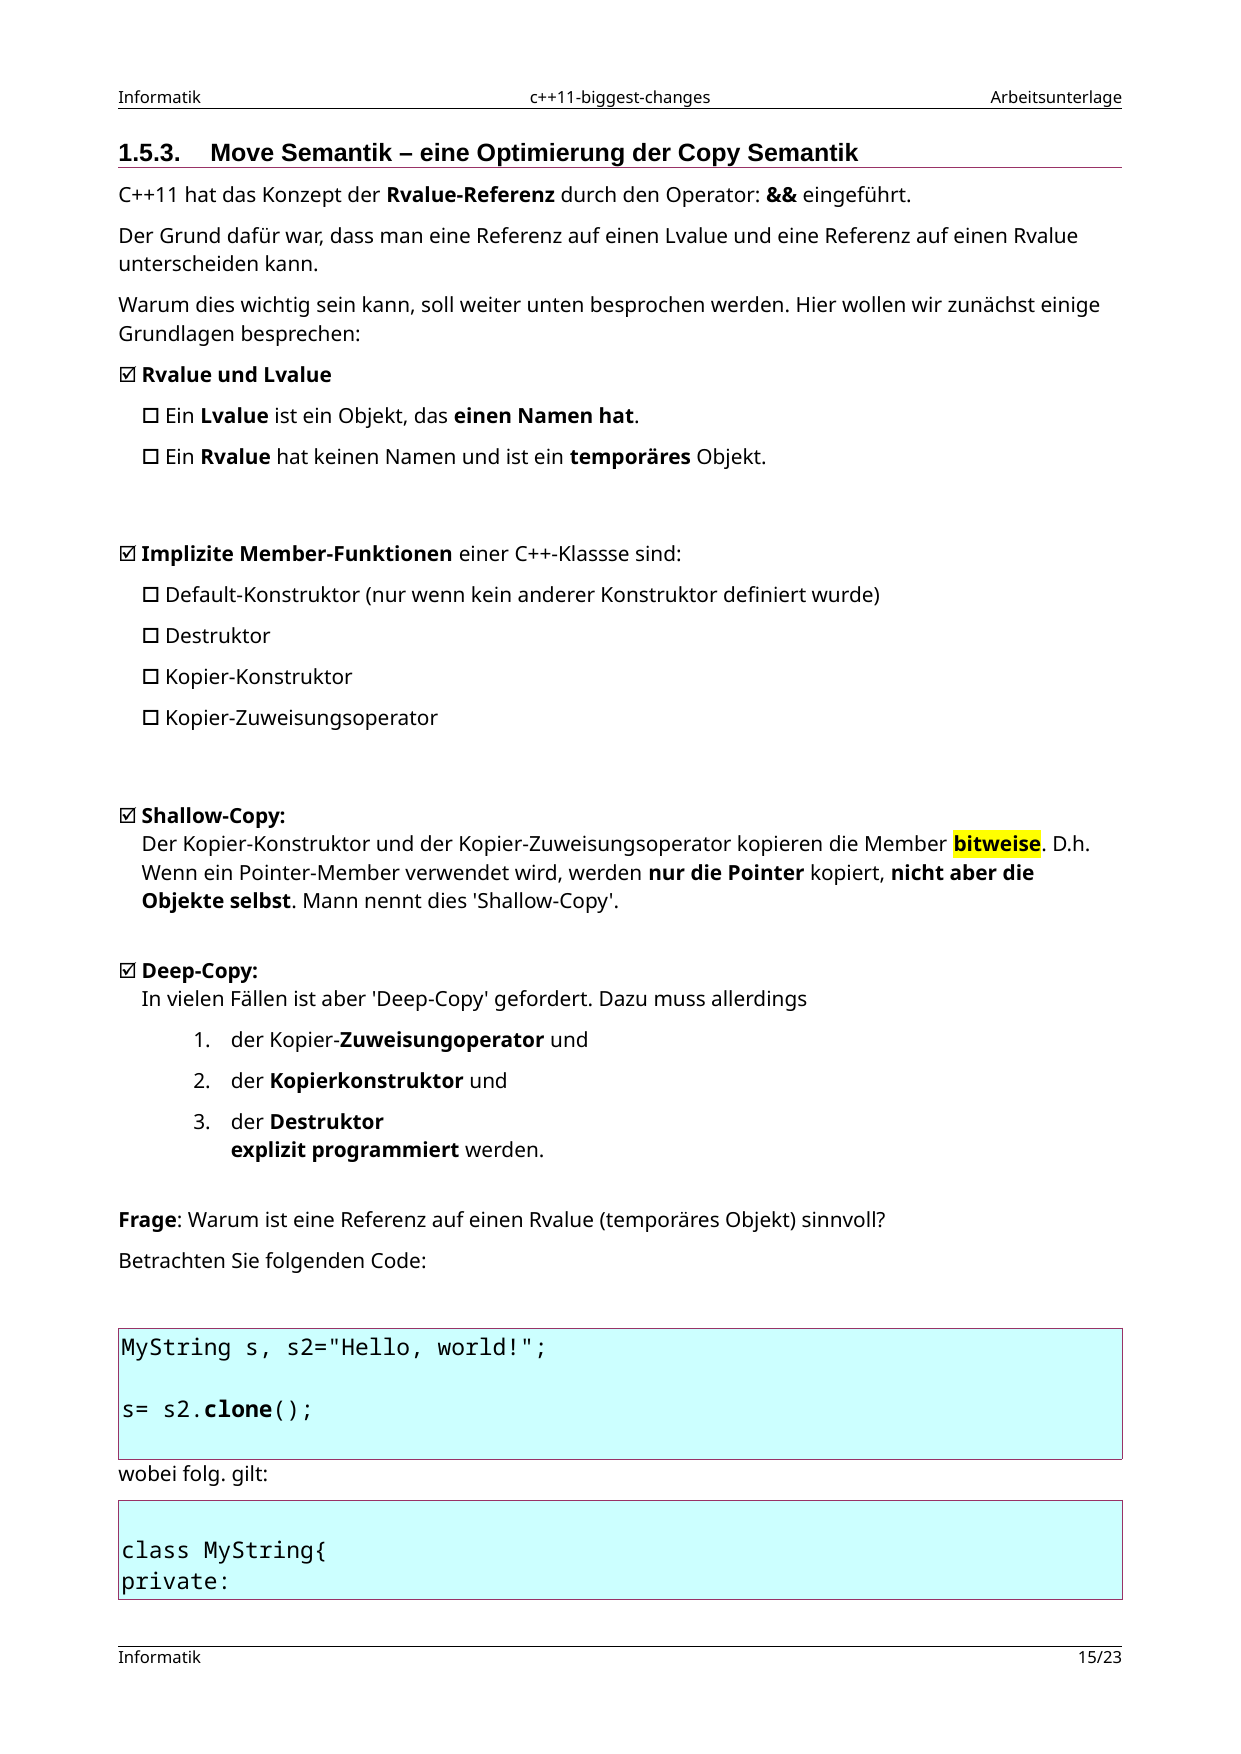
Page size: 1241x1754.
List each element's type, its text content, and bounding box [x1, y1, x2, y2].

text Der Grund dafür war, dass man eine Referenz auf einen Lvalue und eine Referenz auf einen Rvalue unterscheiden kann. [118, 221, 1122, 278]
list der Destruktor explizit programmiert werden. [193, 1107, 1122, 1192]
list Default-Konstruktor (nur wenn kein anderer Konstruktor definiert wurde) [141, 581, 1122, 609]
list Deep-Copy: In vielen Fällen ist aber 'Deep-Copy' gefordert. Dazu muss allerdings [118, 956, 1122, 1013]
text wobei folg. gilt: [118, 1460, 1122, 1487]
text Betrachten Sie folgenden Code: [118, 1246, 1122, 1274]
text class MyString{ [119, 1531, 1122, 1562]
list Ein Rvalue hat keinen Namen und ist ein temporäres Objekt. [141, 442, 1122, 527]
list Rvalue und Lvalue [118, 360, 1122, 388]
list Shallow-Copy: Der Kopier-Konstruktor und der Kopier-Zuweisungsoperator kopieren die Member bitweise. D.h. Wenn ein Pointer-Member verwendet wird, werden nur die Pointer kopiert, nicht aber die Objekte selbst. Mann nennt dies 'Shallow-Copy'. [118, 801, 1122, 943]
text Frage: Warum ist eine Referenz auf einen Rvalue (temporäres Objekt) sinnvoll? [118, 1205, 1122, 1233]
text Warum dies wichtig sein kann, soll weiter unten besprochen werden. Hier wollen wir zunächst einige Grundlagen besprechen: [118, 291, 1122, 347]
list Ein Lvalue ist ein Objekt, das einen Namen hat. [141, 401, 1122, 429]
list Kopier-Zuweisungsoperator [141, 703, 1122, 789]
list Implizite Member-Funktionen einer C++-Klassse sind: [118, 539, 1122, 568]
list der Kopier-Zuweisungoperator und [193, 1025, 1122, 1054]
subtitle Move Semantik – eine Optimierung der Copy Semantik [118, 138, 1122, 167]
text s= s2.clone(); [119, 1359, 1122, 1421]
list Destruktor [141, 621, 1122, 650]
list der Kopierkonstruktor und [193, 1066, 1122, 1094]
list Kopier-Konstruktor [141, 662, 1122, 691]
text private: [119, 1562, 1122, 1599]
text MyString s, s2="Hello, world!"; [119, 1329, 1122, 1359]
text C++11 hat das Konzept der Rvalue-Referenz durch den Operator: && eingeführt. [118, 180, 1122, 209]
